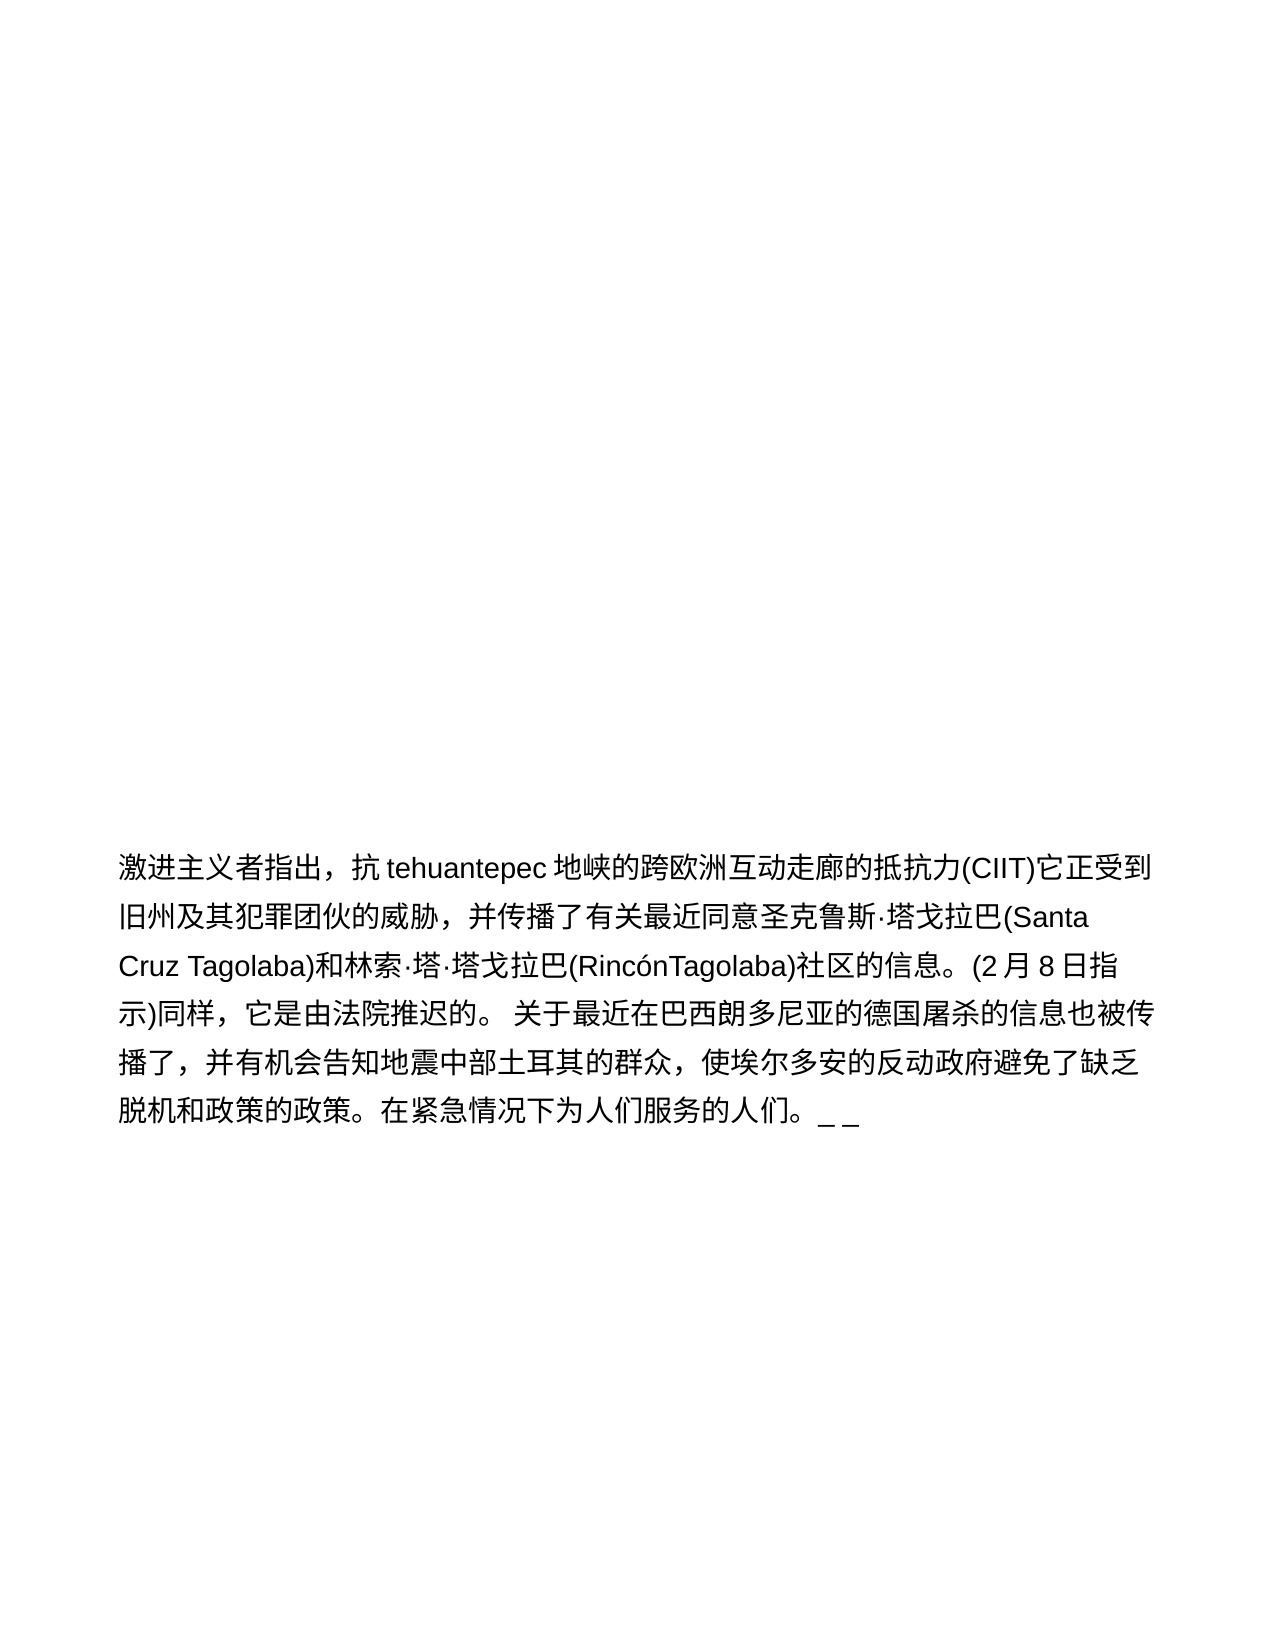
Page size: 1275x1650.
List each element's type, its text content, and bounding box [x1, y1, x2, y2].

text 激进主义者指出，抗tehuantepec地峡的跨欧洲互动走廊的抵抗力(CIIT)它正受到旧州及其犯罪团伙的威胁，并传播了有关最近同意圣克鲁斯·塔戈拉巴(Santa Cruz Tagolaba)和林索·塔·塔戈拉巴(RincónTagolaba)社区的信息。(2月8日指示)同样，它是由法院推迟的。 关于最近在巴西朗多尼亚的德国屠杀的信息也被传播了，并有机会告知地震中部土耳其的群众，使埃尔多安的反动政府避免了缺乏脱机和政策的政策。在紧急情况下为人们服务的人们。_ _ [118, 118, 1157, 1130]
